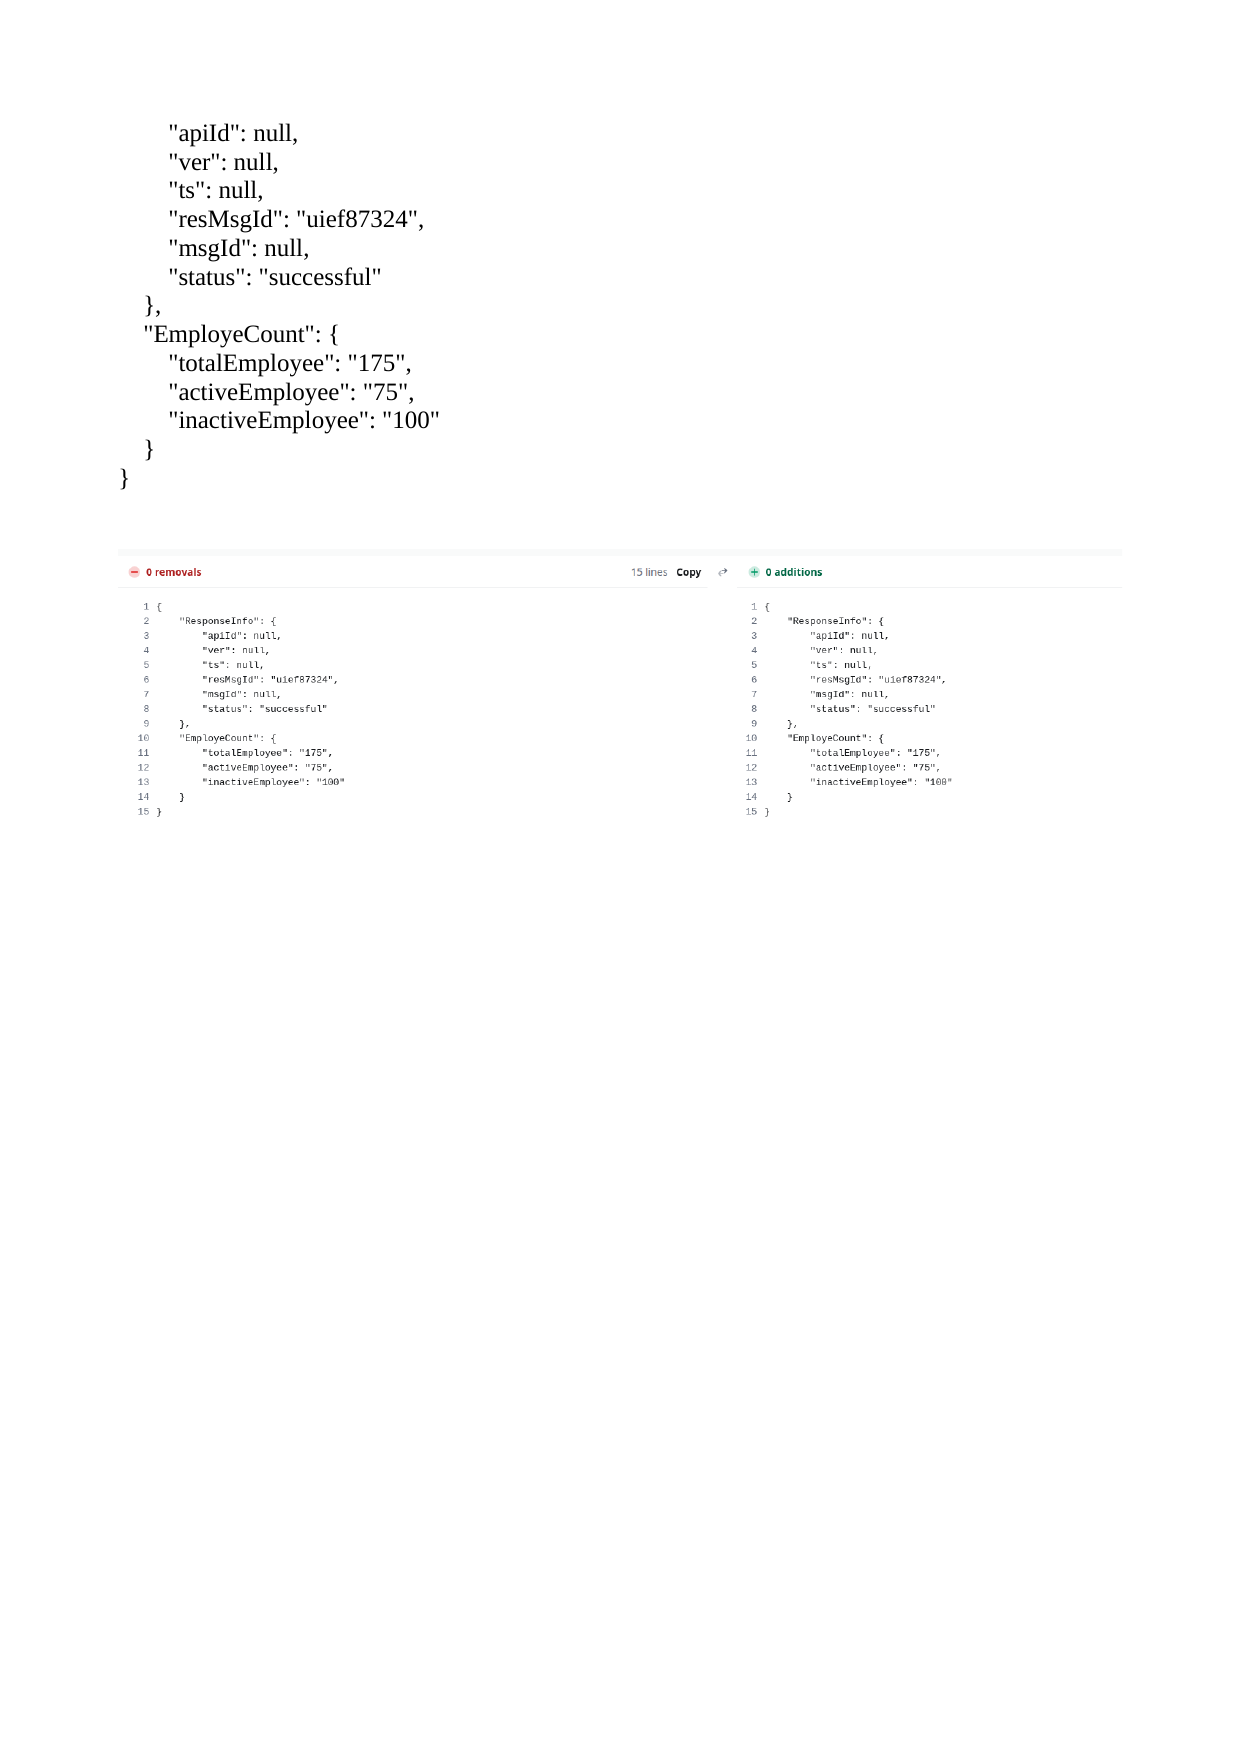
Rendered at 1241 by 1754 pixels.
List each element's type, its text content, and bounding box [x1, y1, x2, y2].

text "ver": null, [118, 147, 1122, 176]
text "ts": null, [118, 176, 1122, 204]
text }, [118, 291, 1122, 319]
text "msgId": null, [118, 233, 1122, 262]
text } [118, 463, 1122, 492]
text "EmployeCount": { [118, 319, 1122, 348]
text "resMsgId": "uief87324", [118, 204, 1122, 233]
text "activeEmployee": "75", [118, 377, 1122, 406]
text "status": "successful" [118, 262, 1122, 291]
text "totalEmployee": "175", [118, 348, 1122, 377]
text } [118, 434, 1122, 463]
text "inactiveEmployee": "100" [118, 406, 1122, 434]
text "apiId": null, [118, 118, 1122, 147]
picture [118, 549, 1123, 918]
